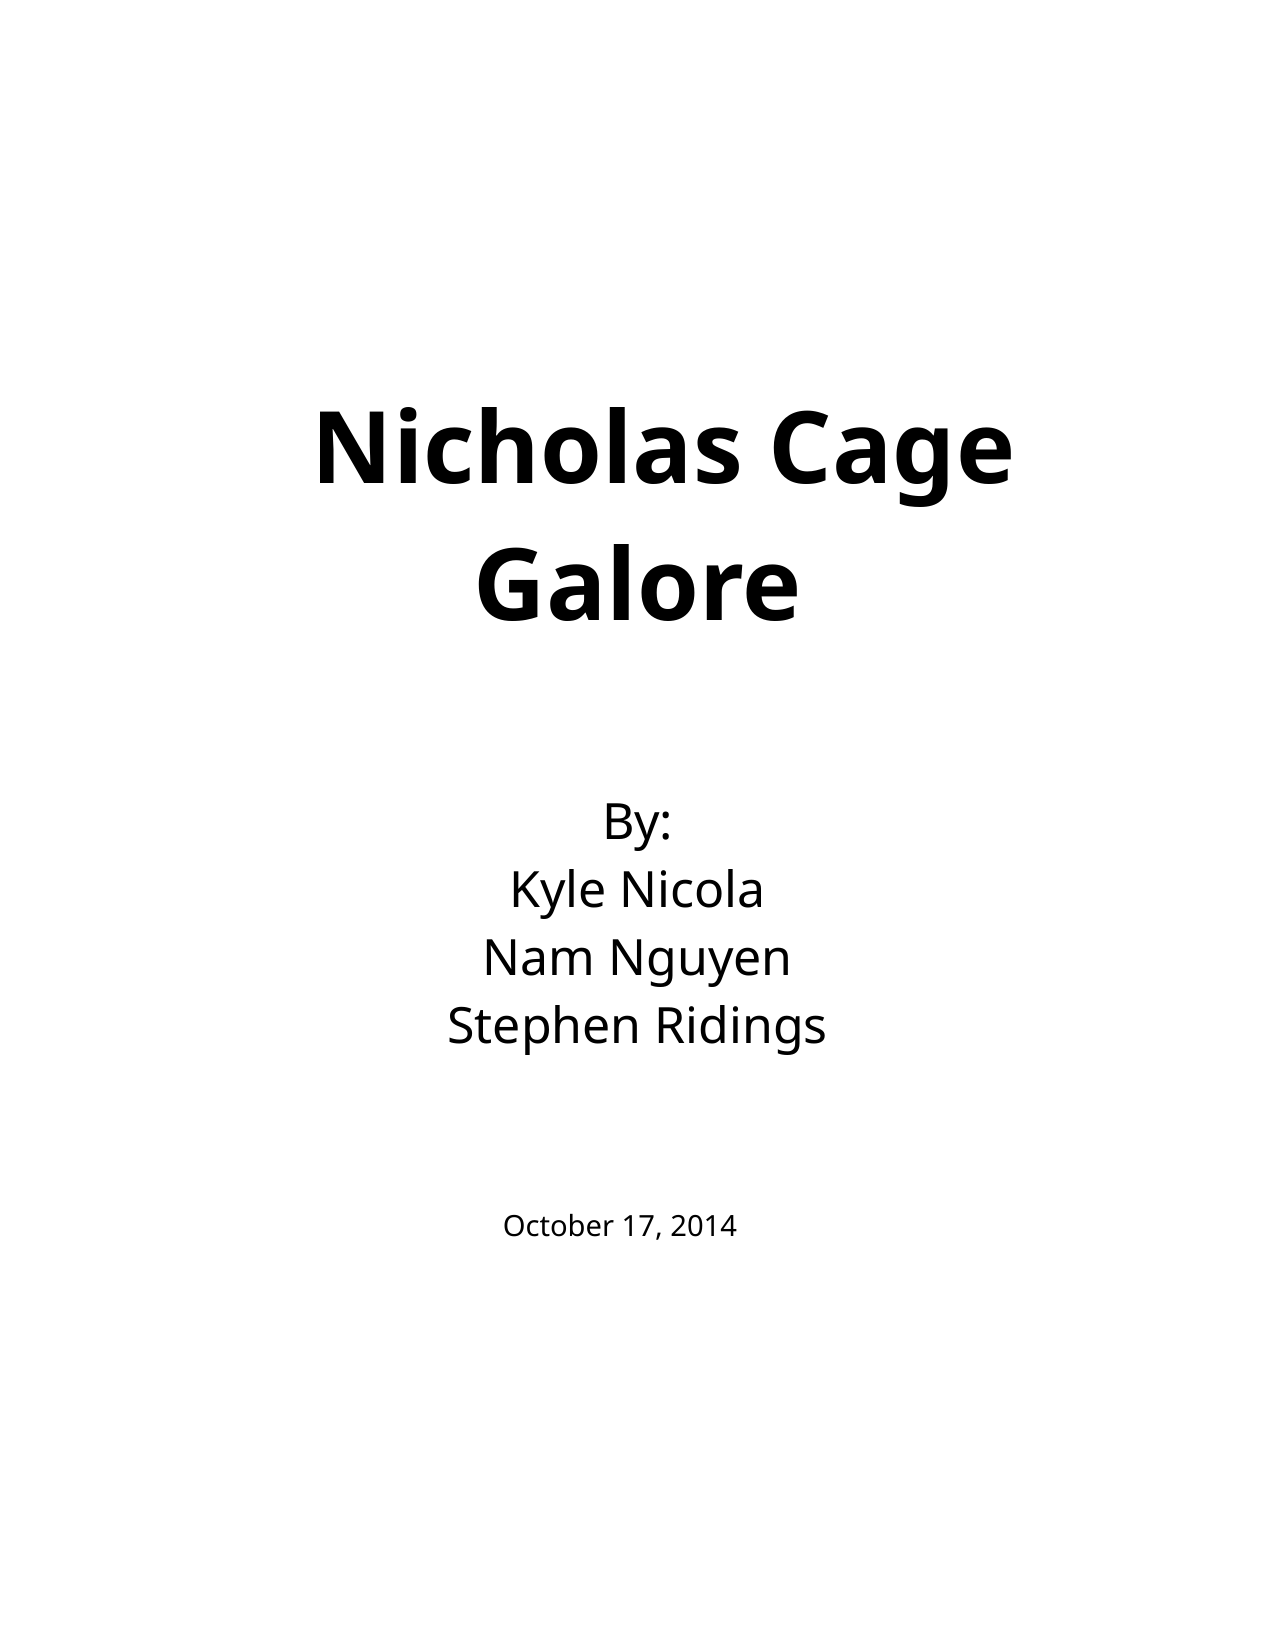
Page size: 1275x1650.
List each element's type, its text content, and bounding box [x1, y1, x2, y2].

text Nicholas Cage Galore [118, 377, 1157, 649]
text Nam Nguyen [118, 922, 1157, 990]
text October 17, 2014 [118, 1206, 1157, 1245]
text By: [118, 786, 1157, 854]
text Stephen Ridings [118, 990, 1157, 1058]
text Kyle Nicola [118, 854, 1157, 922]
